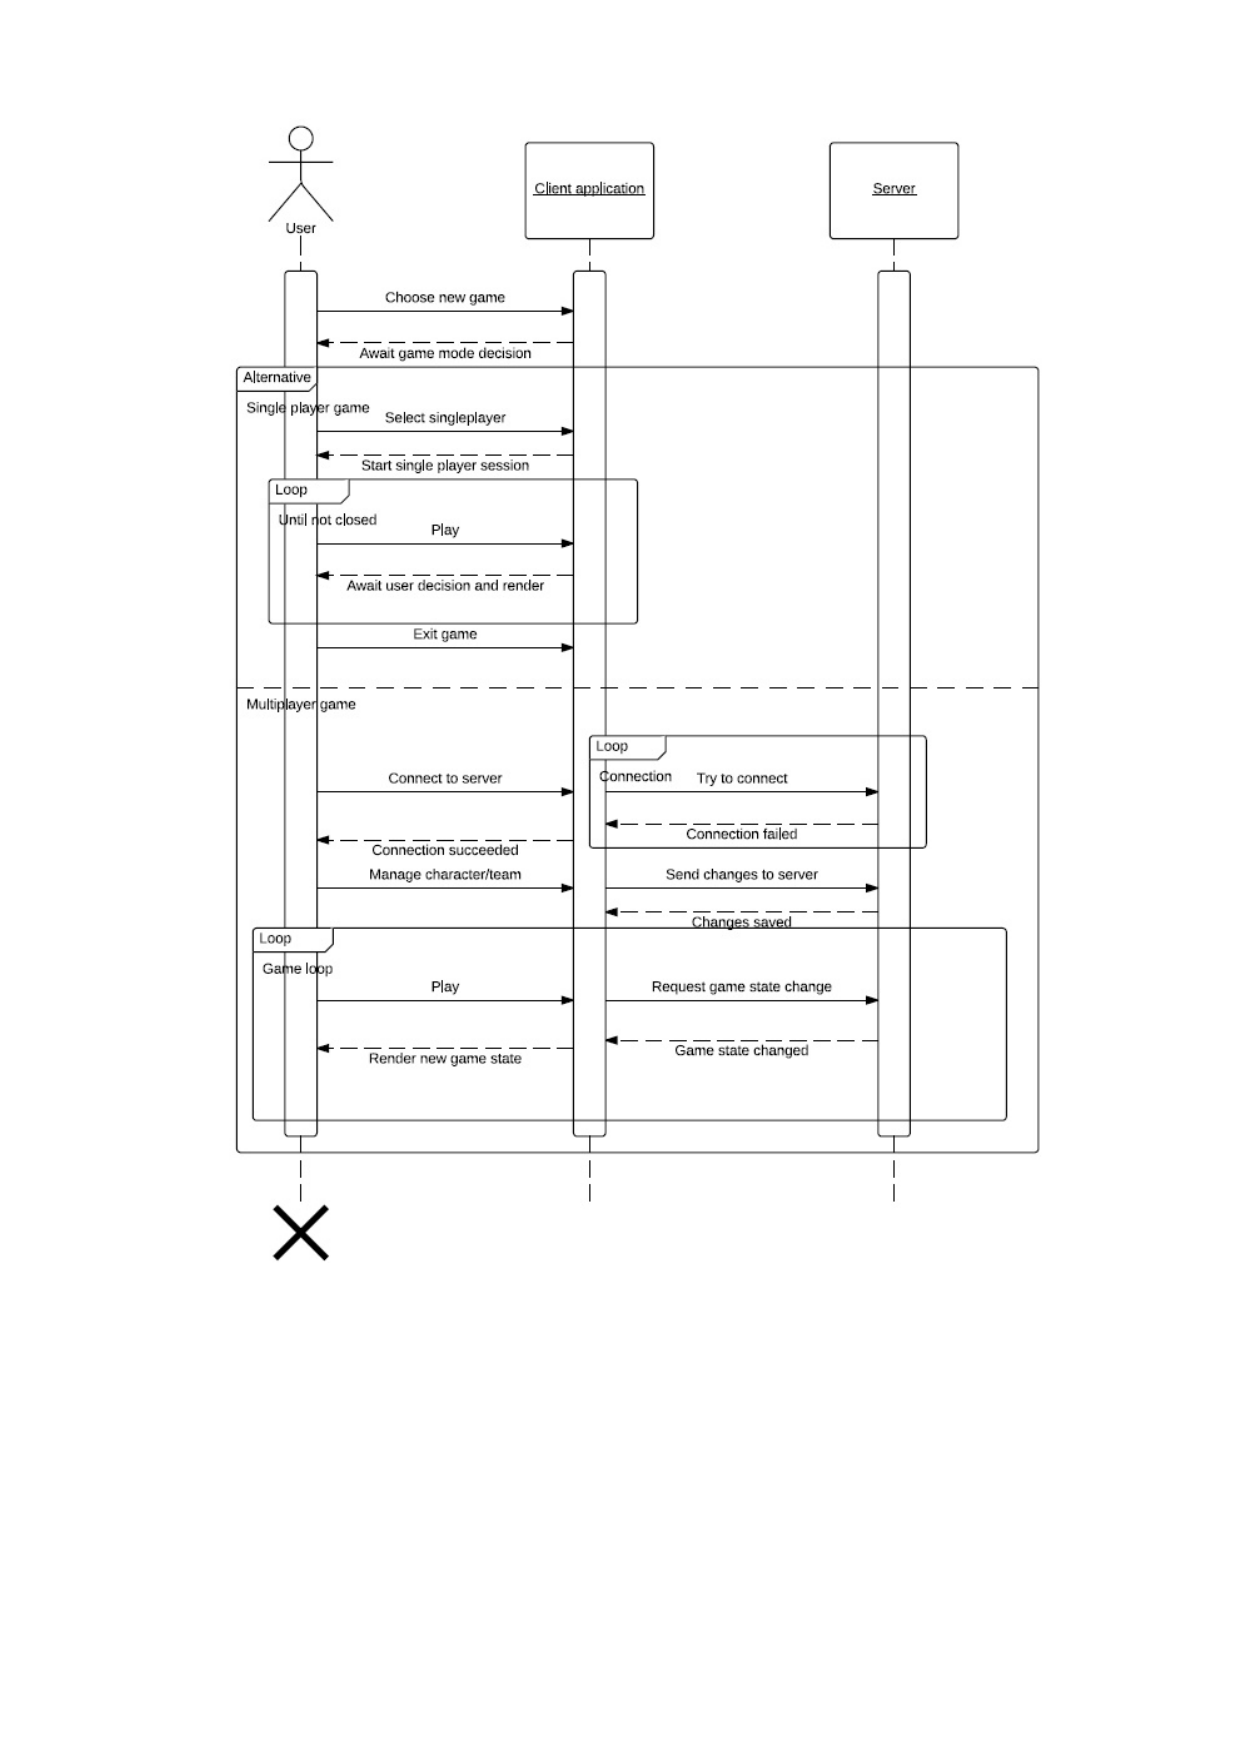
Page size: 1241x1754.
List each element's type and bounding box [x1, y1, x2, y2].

picture [150, 118, 1090, 1263]
